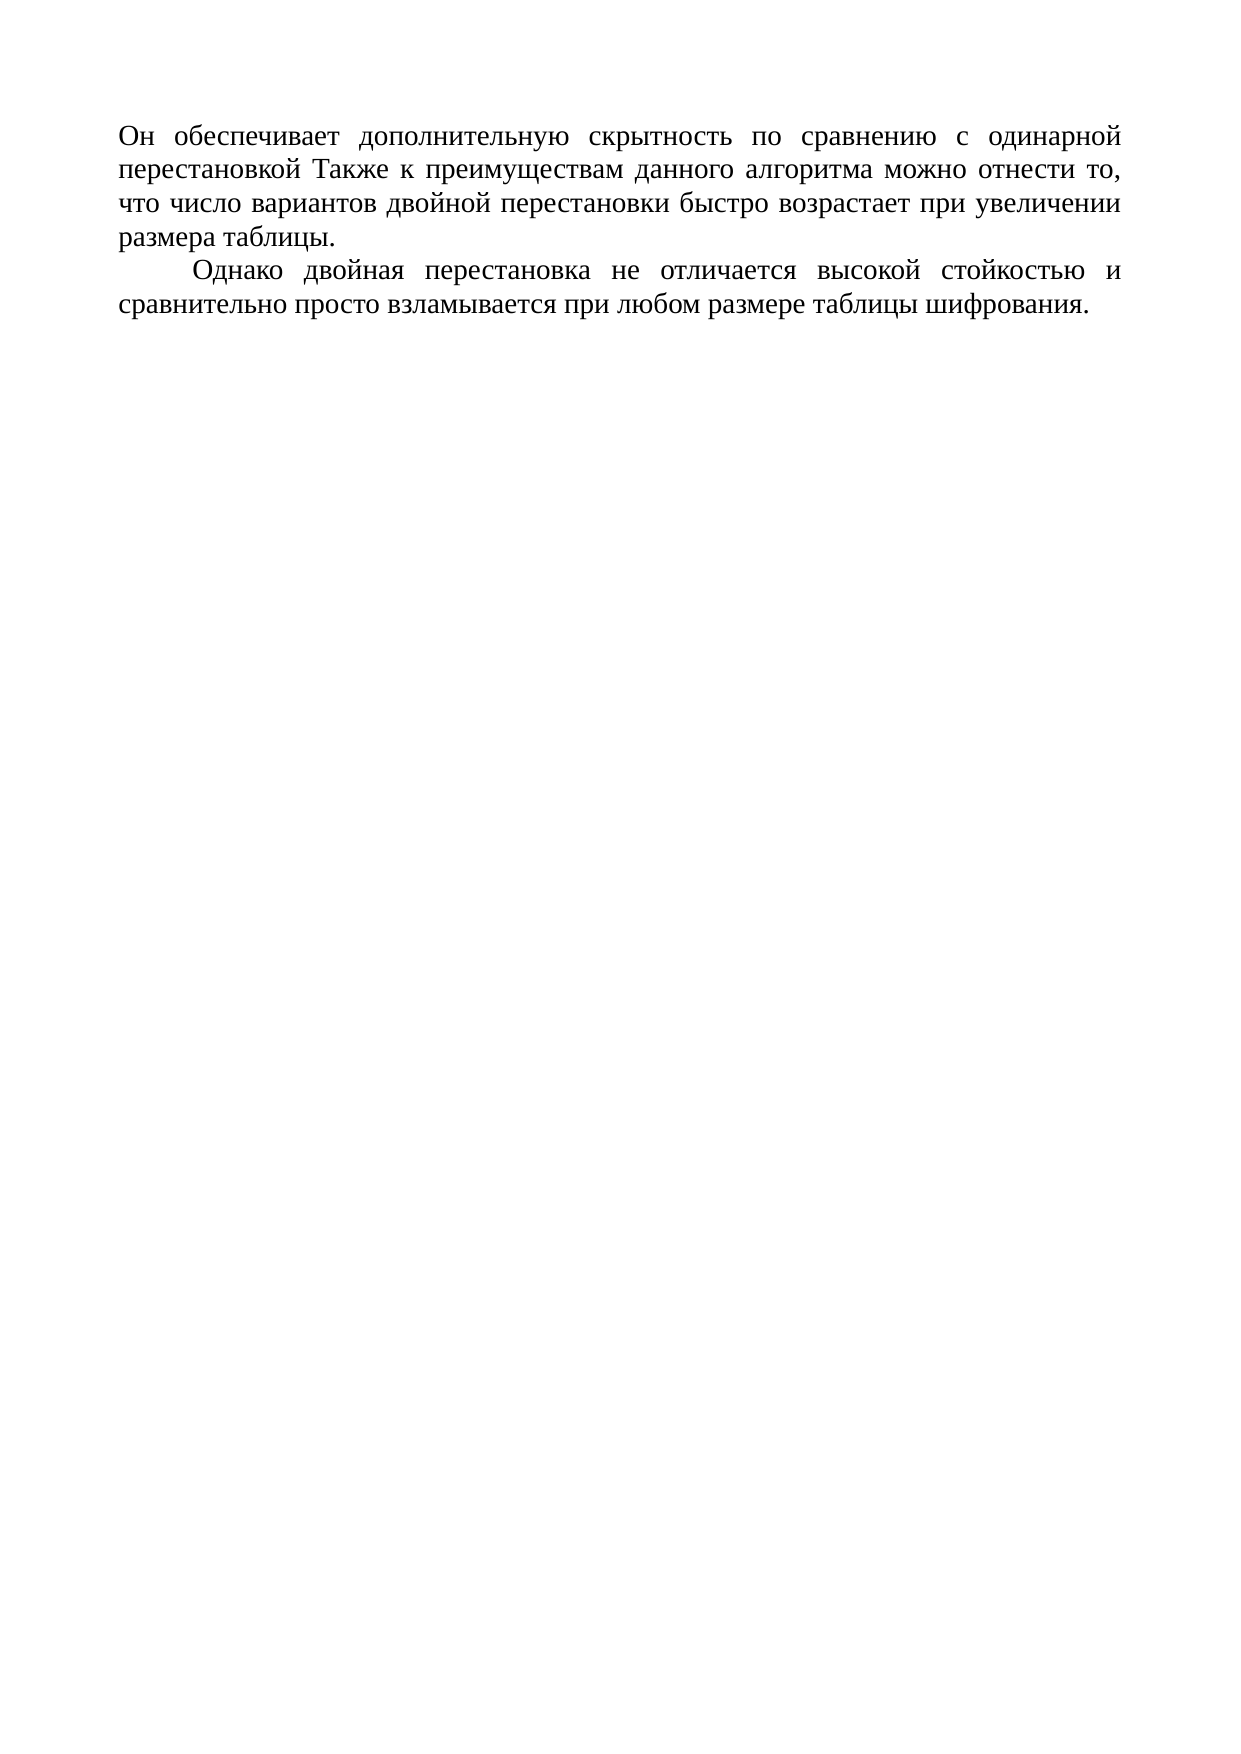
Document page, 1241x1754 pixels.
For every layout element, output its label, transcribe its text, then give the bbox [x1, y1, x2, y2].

text Он обеспечивает дополнительную скрытность по сравнению с одинарной перестановкой Также к преимуществам данного алгоритма можно отнести то, что число вариантов двойной перестановки быстро возрастает при увеличении размера таблицы. [118, 118, 1122, 252]
text Однако двойная перестановка не отличается высокой стойкостью и сравнительно просто взламывается при любом размере таблицы шифрования. [118, 252, 1122, 319]
subtitle 1.2 Текст программы [0, 373, 1122, 407]
